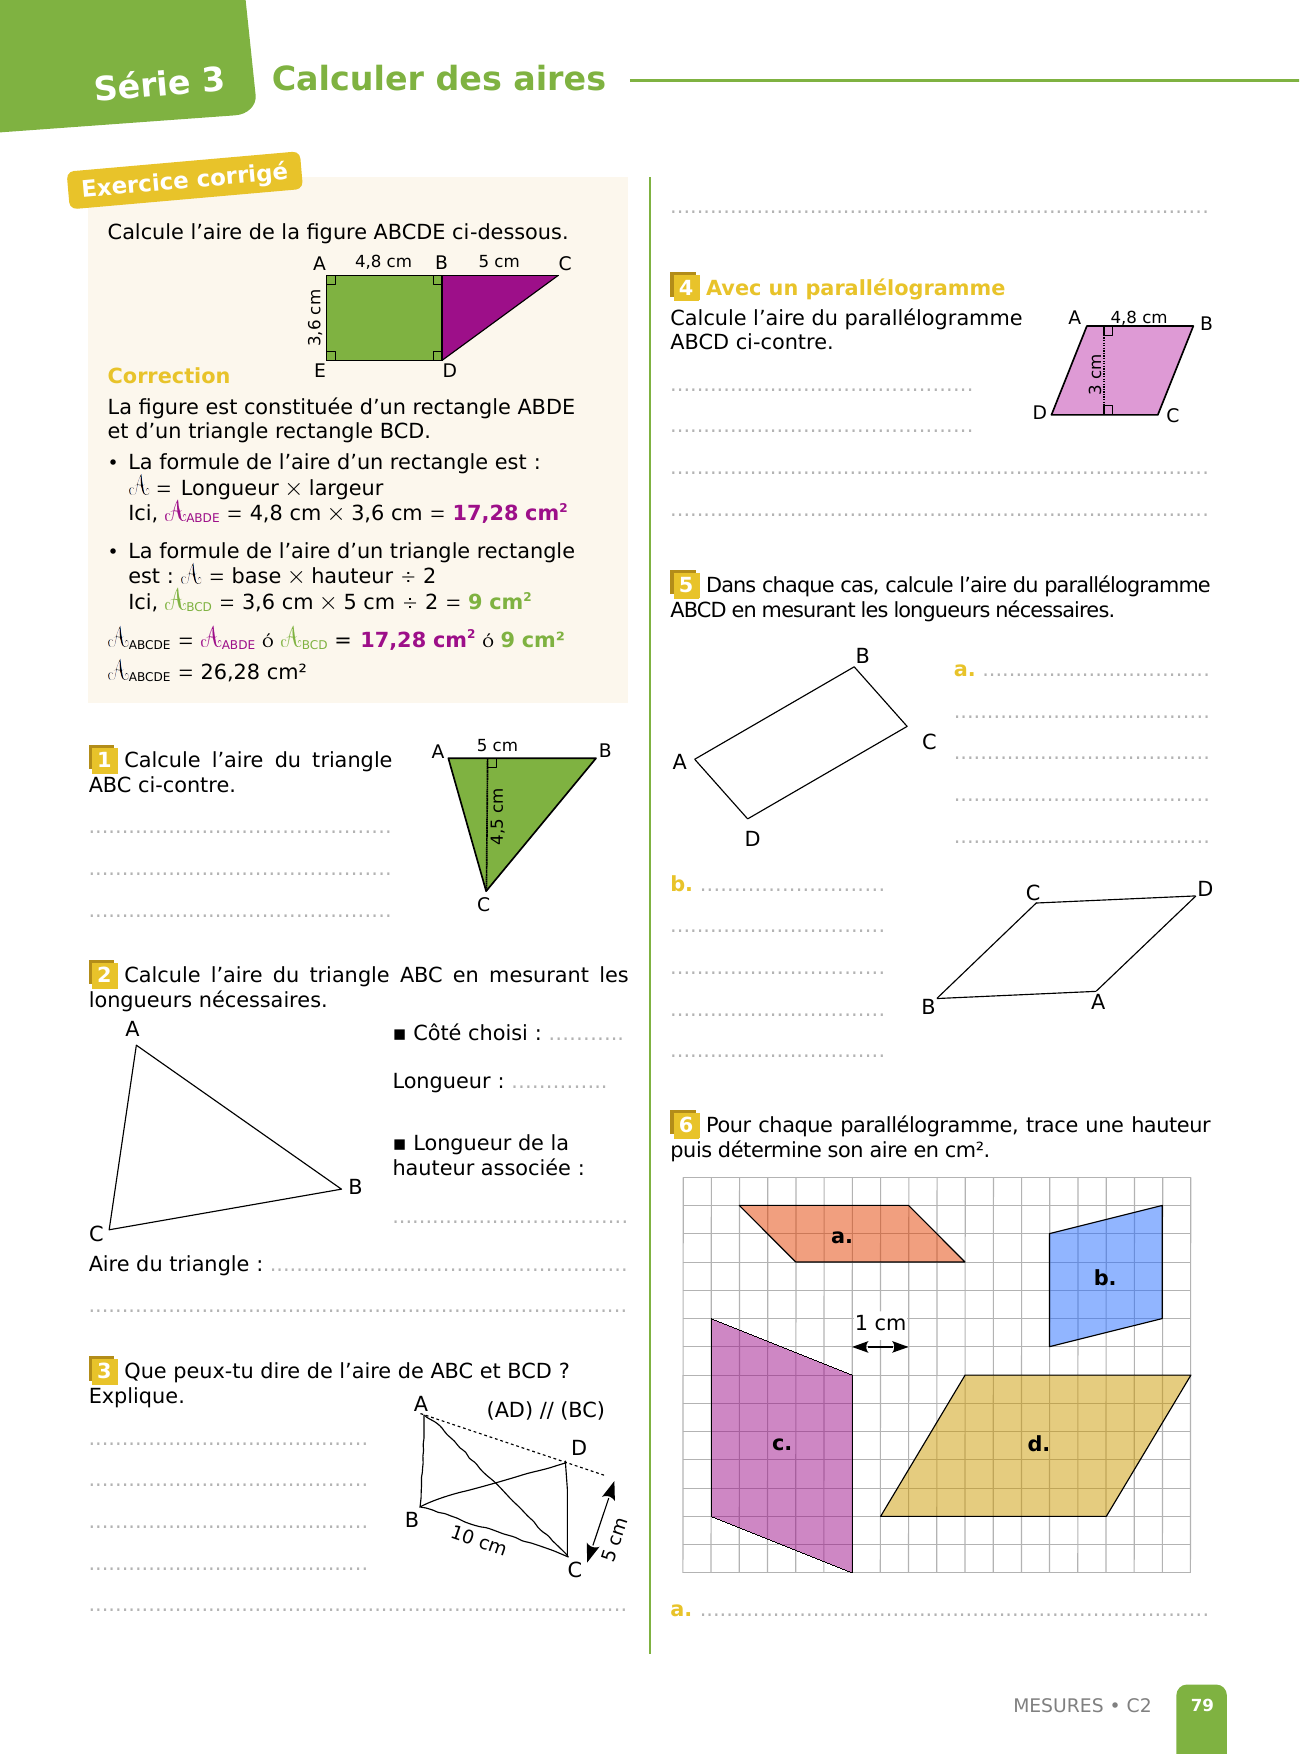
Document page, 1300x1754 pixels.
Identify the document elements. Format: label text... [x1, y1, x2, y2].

subtitle Explique. [88, 1384, 629, 1408]
list ▪ Longueur de la hauteur associée : [257, 1128, 629, 1181]
subtitle Que peux-tu dire de l’aire de ABC et BCD ? [114, 1356, 629, 1384]
picture [107, 625, 129, 647]
list ▪ Côté choisi : ……….. [88, 1018, 629, 1046]
text ABCDE = 26,28 cm² [107, 658, 609, 684]
subtitle Pour chaque parallélogramme, trace une hauteur puis détermine son aire en cm². [670, 1110, 1211, 1162]
picture [164, 587, 187, 610]
picture [128, 474, 150, 495]
picture [164, 499, 187, 521]
list [118, 1128, 327, 1181]
list La formule de l’aire d’un rectangle est : [107, 449, 609, 475]
list [130, 1048, 203, 1094]
list Calcule l’aire du parallélogramme ABCD ci‑contre. [670, 306, 1211, 354]
list La formule de l’aire d’un triangle rectangle est : = base × hauteur ÷ 2 Ici, BCD = 3,6 cm × 5 cm ÷ 2 = 9 cm2 [107, 538, 609, 614]
list a. [954, 639, 1211, 681]
text Calcule l’aire de la figure ABCDE ci‑dessous. [107, 220, 609, 245]
subtitle Dans chaque cas, calcule l’aire du parallélogramme ABCD en mesurant les longueurs nécessaires. [670, 569, 1211, 622]
text = Longueur × largeur Ici, ABDE = 4,8 cm × 3,6 cm = 17,28 cm2 [128, 475, 609, 526]
text La figure est constituée d’un rectangle ABDE et d’un triangle rectangle BCD. [107, 395, 609, 443]
text ABCDE = ABDE  BCD = 17,28 cm2  9 cm² [107, 627, 609, 652]
subtitle Calcule l’aire du triangle ABC en mesurant les longueurs nécessaires. [88, 960, 629, 1012]
list [88, 1128, 123, 1181]
list Aire du triangle : [88, 1234, 629, 1276]
list Longueur : ………….. [140, 1046, 629, 1094]
text Correction [107, 364, 609, 389]
subtitle Calcule l’aire du triangle ABC ci‑contre. [88, 744, 393, 797]
picture [280, 625, 302, 647]
list b. [670, 872, 915, 896]
picture [200, 625, 222, 647]
list [88, 1046, 135, 1094]
picture [107, 658, 129, 680]
picture [180, 562, 202, 584]
subtitle Avec un parallélogramme [696, 272, 1211, 300]
